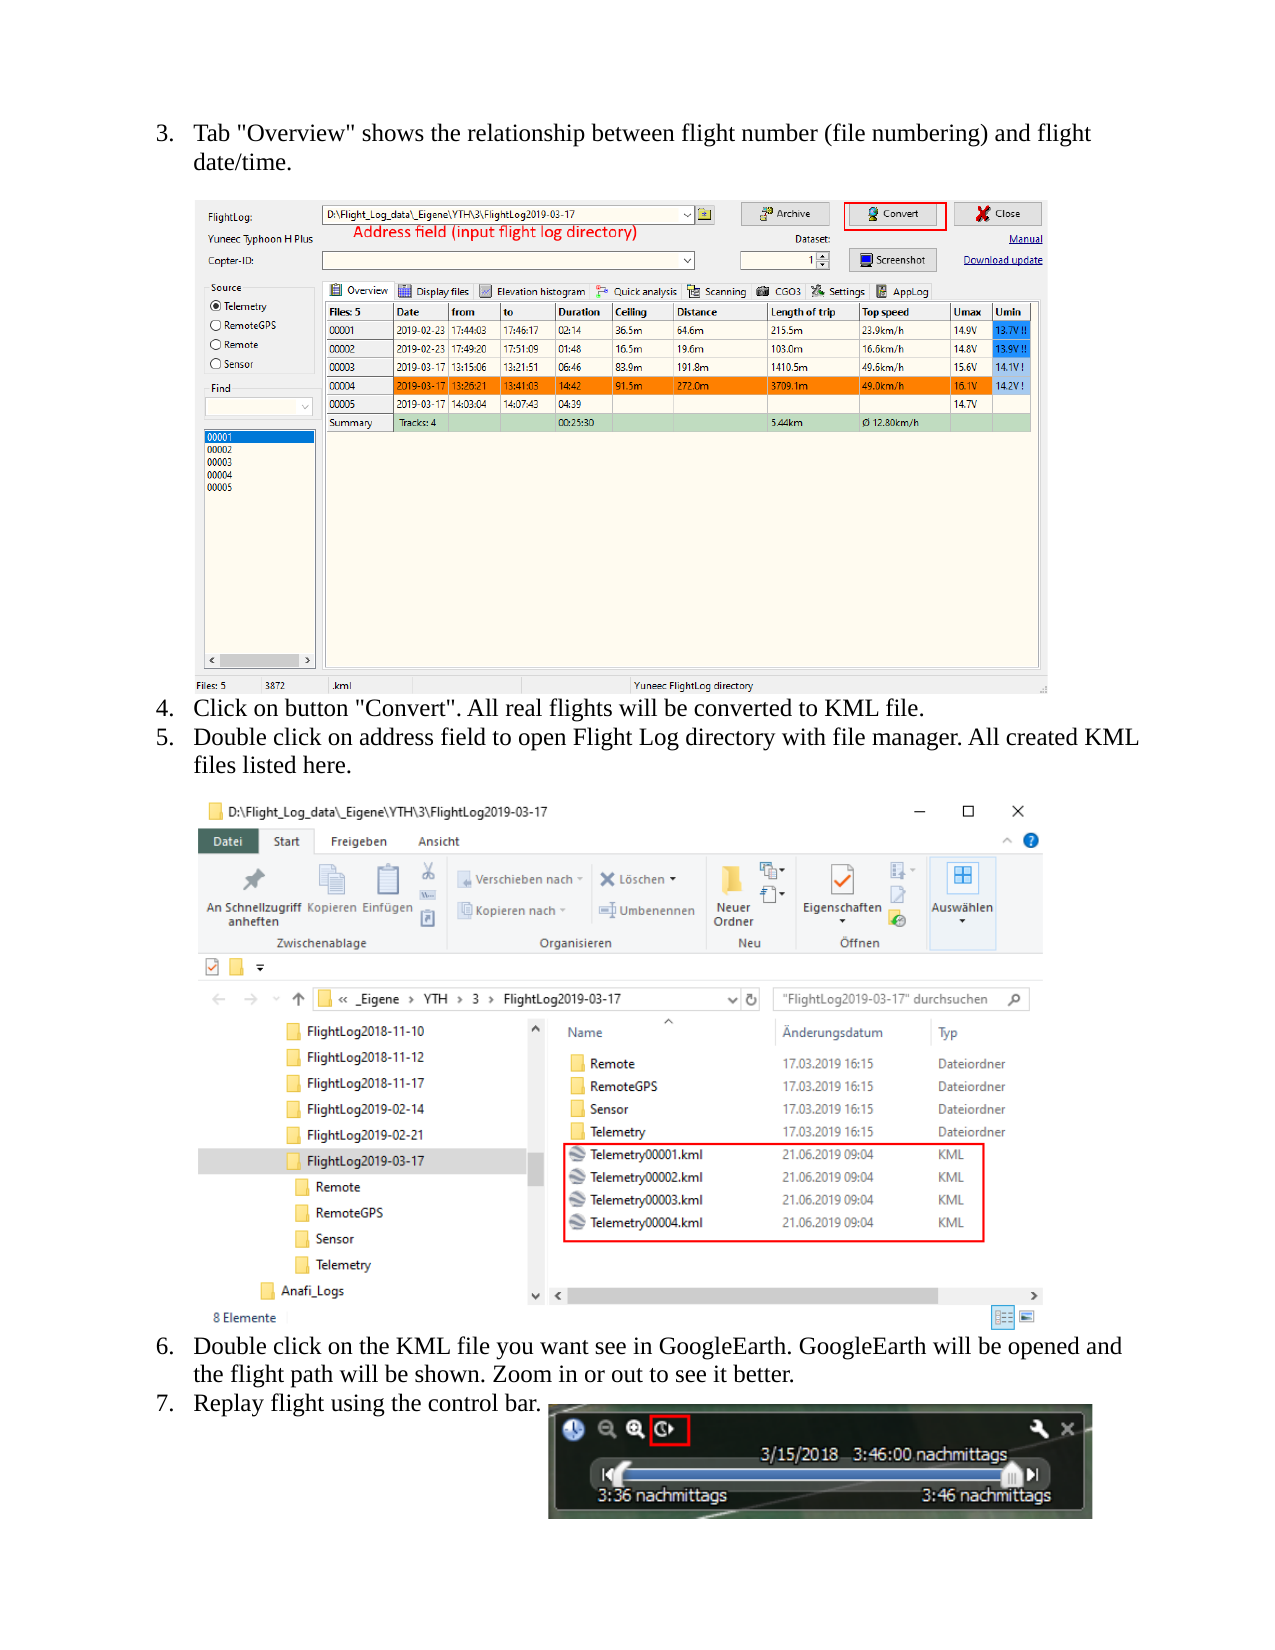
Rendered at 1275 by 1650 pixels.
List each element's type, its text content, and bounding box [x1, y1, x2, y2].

picture [194, 200, 1048, 694]
list Double click on address field to open Flight Log directory with file manager. All created KML files listed here. [156, 722, 1157, 779]
picture [548, 1404, 1093, 1519]
list Double click on the KML file you want see in GoogleEarth. GoogleEarth will be opened and the flight path will be shown. Zoom in or out to see it better. [156, 779, 1157, 1388]
list Tab "Overview" shows the relationship between flight number (file numbering) and flight date/time. [156, 118, 1157, 176]
picture [197, 795, 1043, 1331]
list Replay flight using the control bar. [156, 1388, 1157, 1417]
list Click on button "Convert". All real flights will be converted to KML file. [156, 176, 1157, 722]
